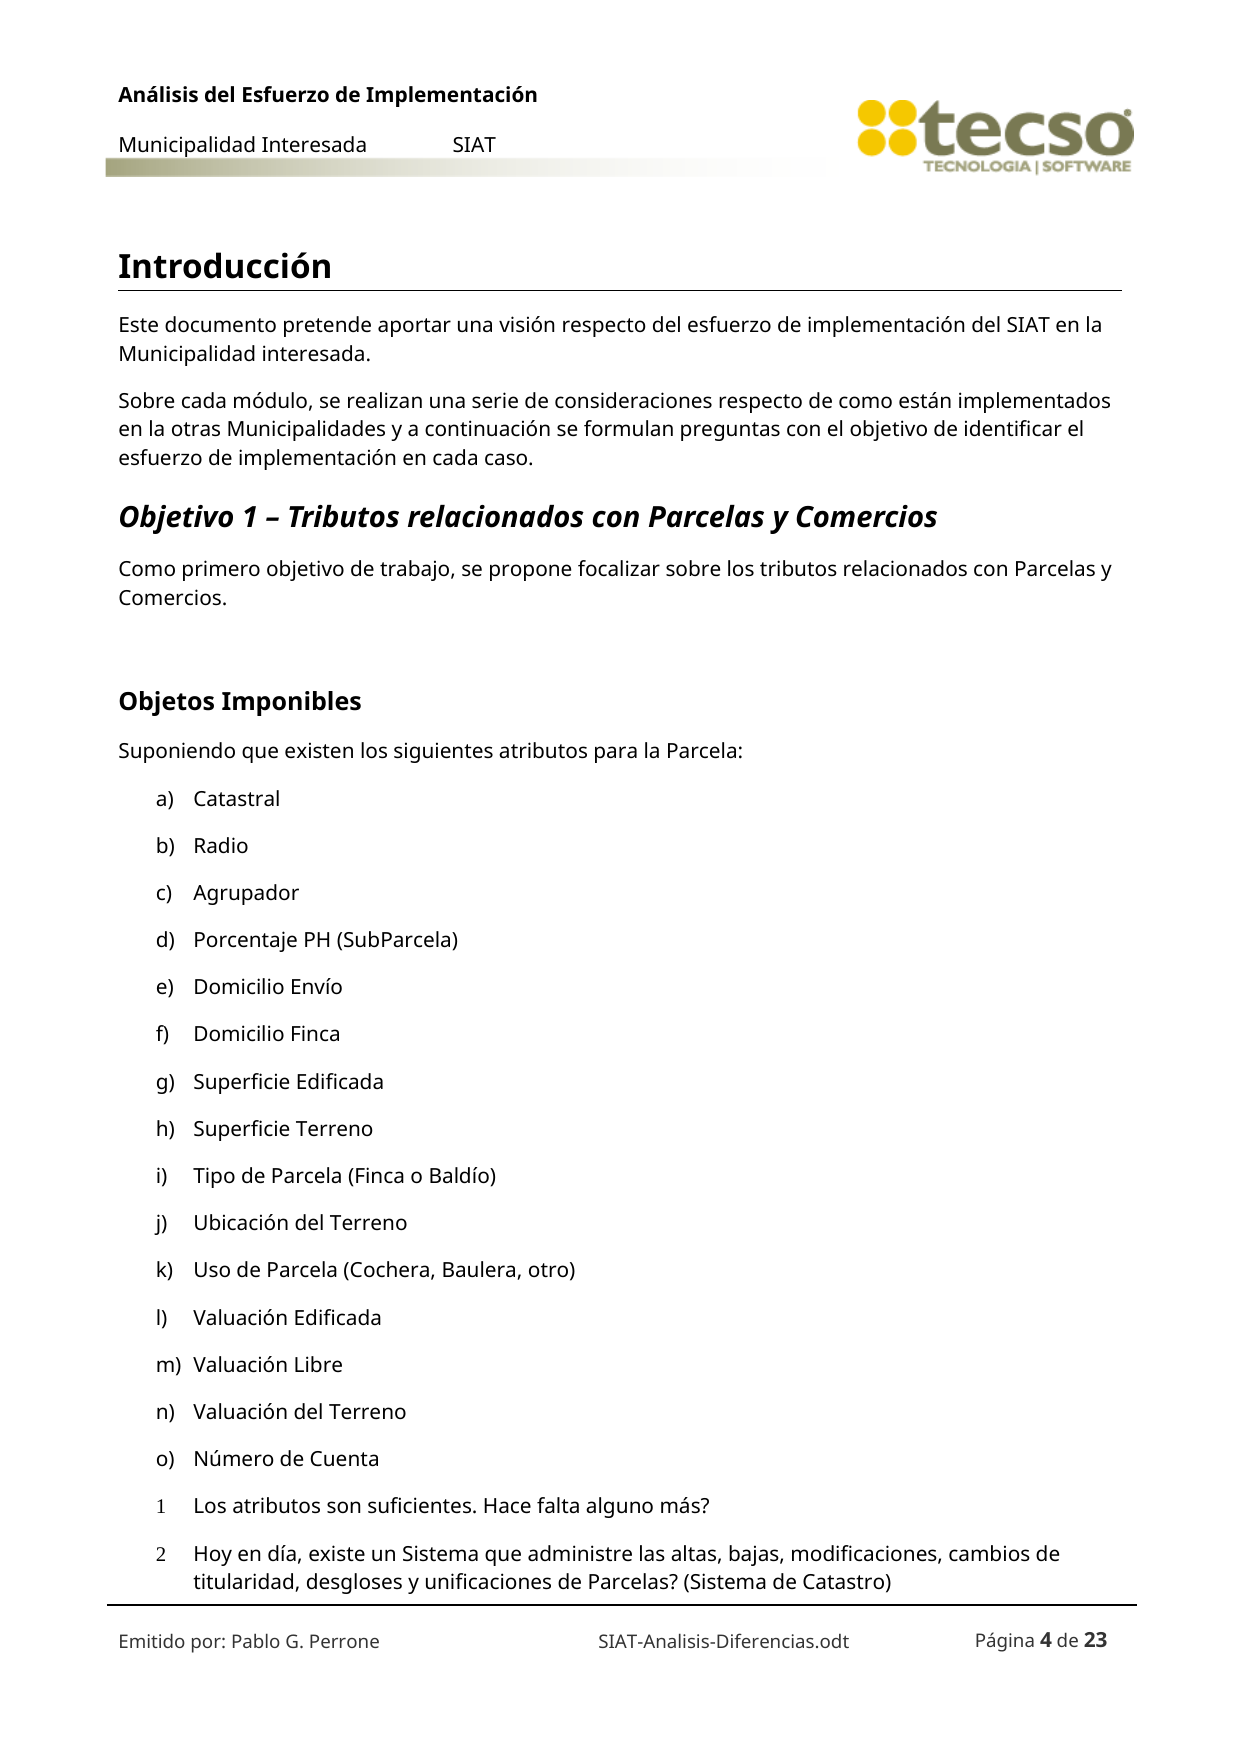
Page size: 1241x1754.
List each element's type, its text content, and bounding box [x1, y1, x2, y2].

list Ubicación del Terreno [156, 1208, 1122, 1237]
subtitle Introducción [118, 243, 1122, 290]
list Los atributos son suficientes. Hace falta alguno más? [156, 1491, 1122, 1520]
subtitle Objetos Imponibles [118, 684, 1122, 718]
list Domicilio Finca [156, 1019, 1122, 1048]
subtitle Objetivo 1 – Tributos relacionados con Parcelas y Comercios [118, 496, 1122, 536]
list Valuación Libre [156, 1350, 1122, 1378]
list Catastral [156, 784, 1122, 812]
text Sobre cada módulo, se realizan una serie de consideraciones respecto de como están implementados en la otras Municipalidades y a continuación se formulan preguntas con el objetivo de identificar el esfuerzo de implementación en cada caso. [118, 386, 1122, 471]
list Superficie Edificada [156, 1067, 1122, 1095]
list Superficie Terreno [156, 1114, 1122, 1142]
list Porcentaje PH (SubParcela) [156, 925, 1122, 954]
list Domicilio Envío [156, 972, 1122, 1001]
list Tipo de Parcela (Finca o Baldío) [156, 1161, 1122, 1189]
list Radio [156, 831, 1122, 859]
list Valuación del Terreno [156, 1397, 1122, 1426]
text Este documento pretende aportar una visión respecto del esfuerzo de implementación del SIAT en la Municipalidad interesada. [118, 310, 1122, 367]
list Hoy en día, existe un Sistema que administre las altas, bajas, modificaciones, cambios de titularidad, desgloses y unificaciones de Parcelas? (Sistema de Catastro) [156, 1539, 1122, 1596]
text Como primero objetivo de trabajo, se propone focalizar sobre los tributos relacionados con Parcelas y Comercios. [118, 554, 1122, 611]
list Uso de Parcela (Cochera, Baulera, otro) [156, 1256, 1122, 1284]
list Número de Cuenta [156, 1444, 1122, 1473]
picture [105, 100, 1134, 177]
text Suponiendo que existen los siguientes atributos para la Parcela: [118, 736, 1122, 765]
list Valuación Edificada [156, 1303, 1122, 1331]
list Agrupador [156, 878, 1122, 906]
